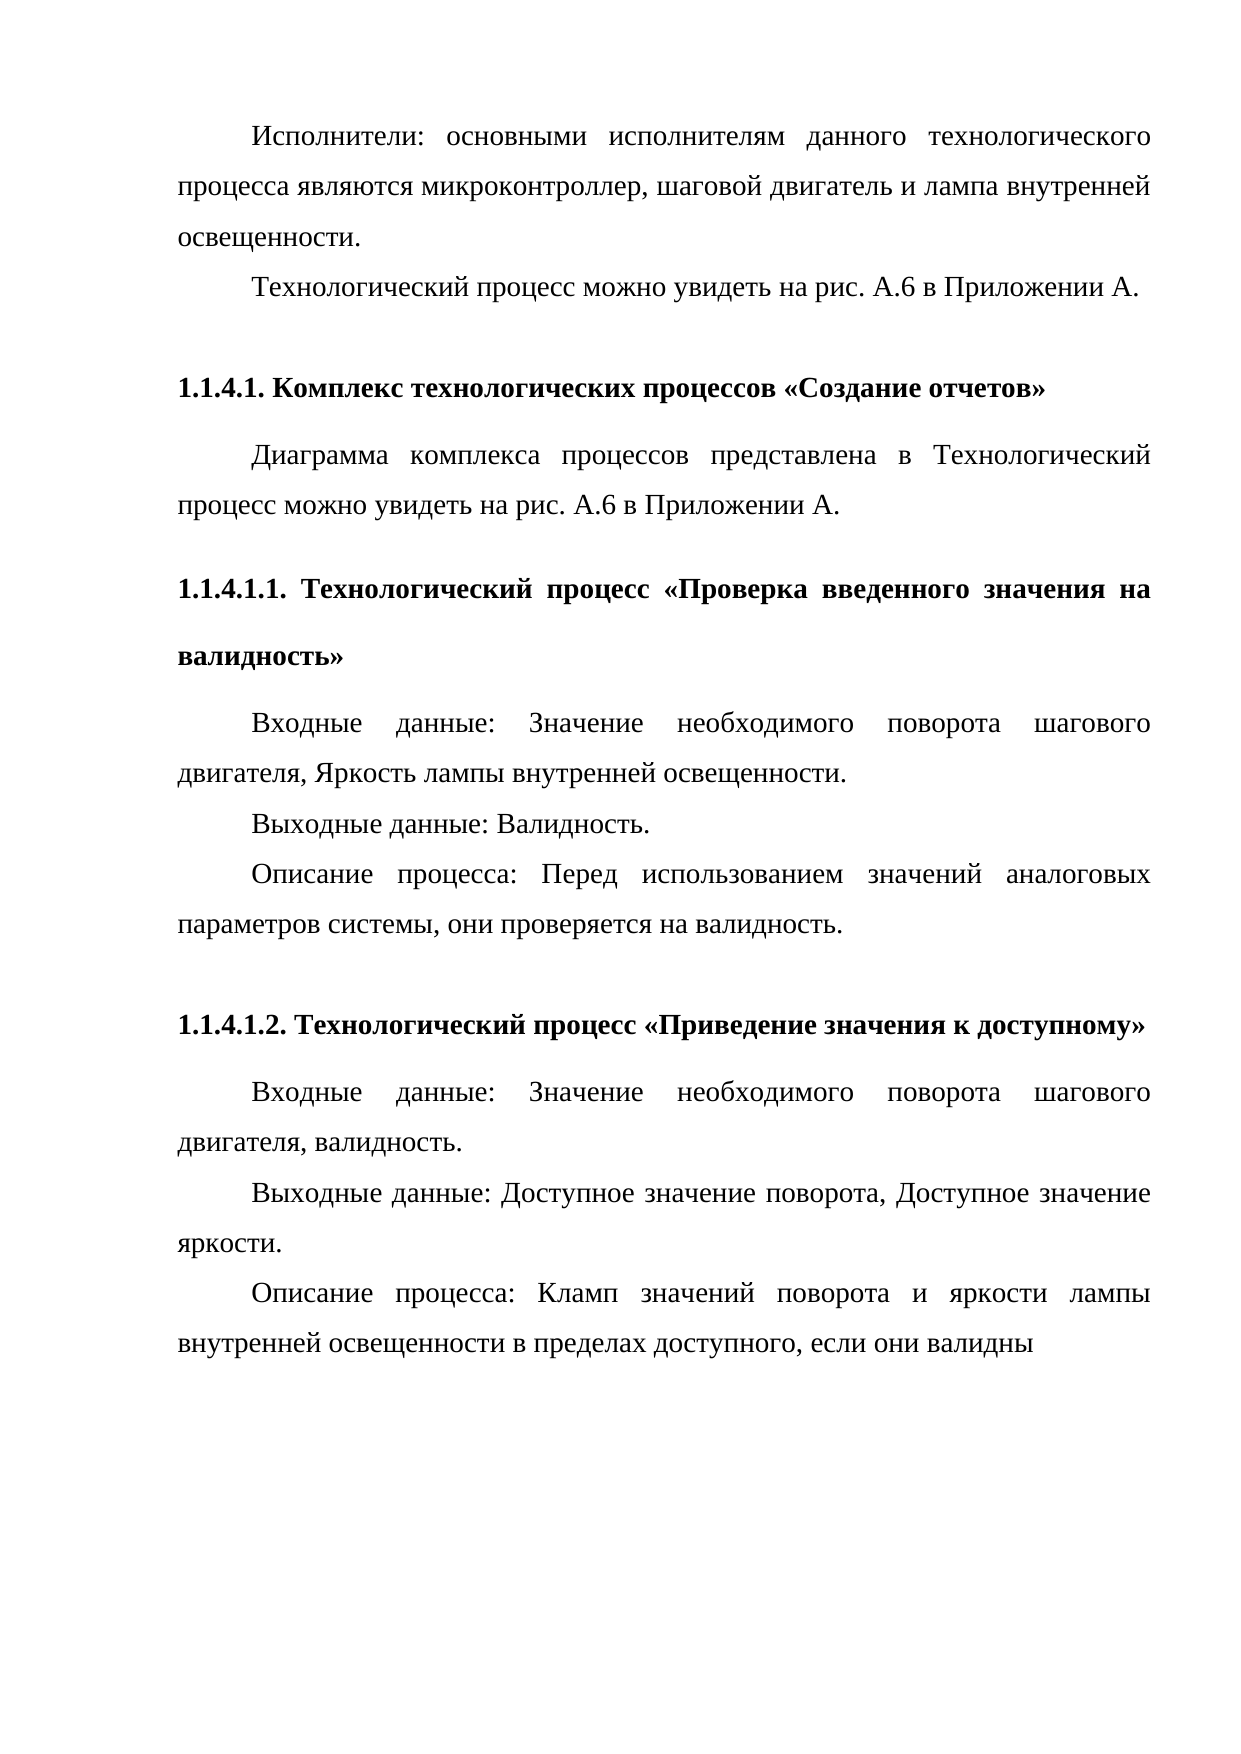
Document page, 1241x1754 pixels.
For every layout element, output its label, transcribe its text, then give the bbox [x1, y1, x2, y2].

subtitle 1.1.4.1.1. Технологический процесс «Проверка введенного значения на валидность» [177, 571, 1152, 672]
text Описание процесса: Кламп значений поворота и яркости лампы внутренней освещенности в пределах доступного, если они валидны [177, 1275, 1152, 1359]
text Исполнители: основными исполнителям данного технологического процесса являются микроконтроллер, шаговой двигатель и лампа внутренней освещенности. [177, 118, 1152, 252]
text Описание процесса: Перед использованием значений аналоговых параметров системы, они проверяется на валидность. [177, 856, 1152, 940]
text Выходные данные: Валидность. [177, 806, 1152, 839]
text Входные данные: Значение необходимого поворота шагового двигателя, Яркость лампы внутренней освещенности. [177, 705, 1152, 789]
text Входные данные: Значение необходимого поворота шагового двигателя, валидность. [177, 1074, 1152, 1158]
text Технологический процесс можно увидеть на рис. А.6 в Приложении А. [177, 269, 1152, 303]
text Диаграмма комплекса процессов представлена в Технологический процесс можно увидеть на рис. А.6 в Приложении А. [177, 437, 1152, 521]
subtitle 1.1.4.1. Комплекс технологических процессов «Создание отчетов» [177, 370, 1152, 403]
subtitle 1.1.4.1.2. Технологический процесс «Приведение значения к доступному» [177, 1007, 1152, 1041]
text Выходные данные: Доступное значение поворота, Доступное значение яркости. [177, 1175, 1152, 1258]
